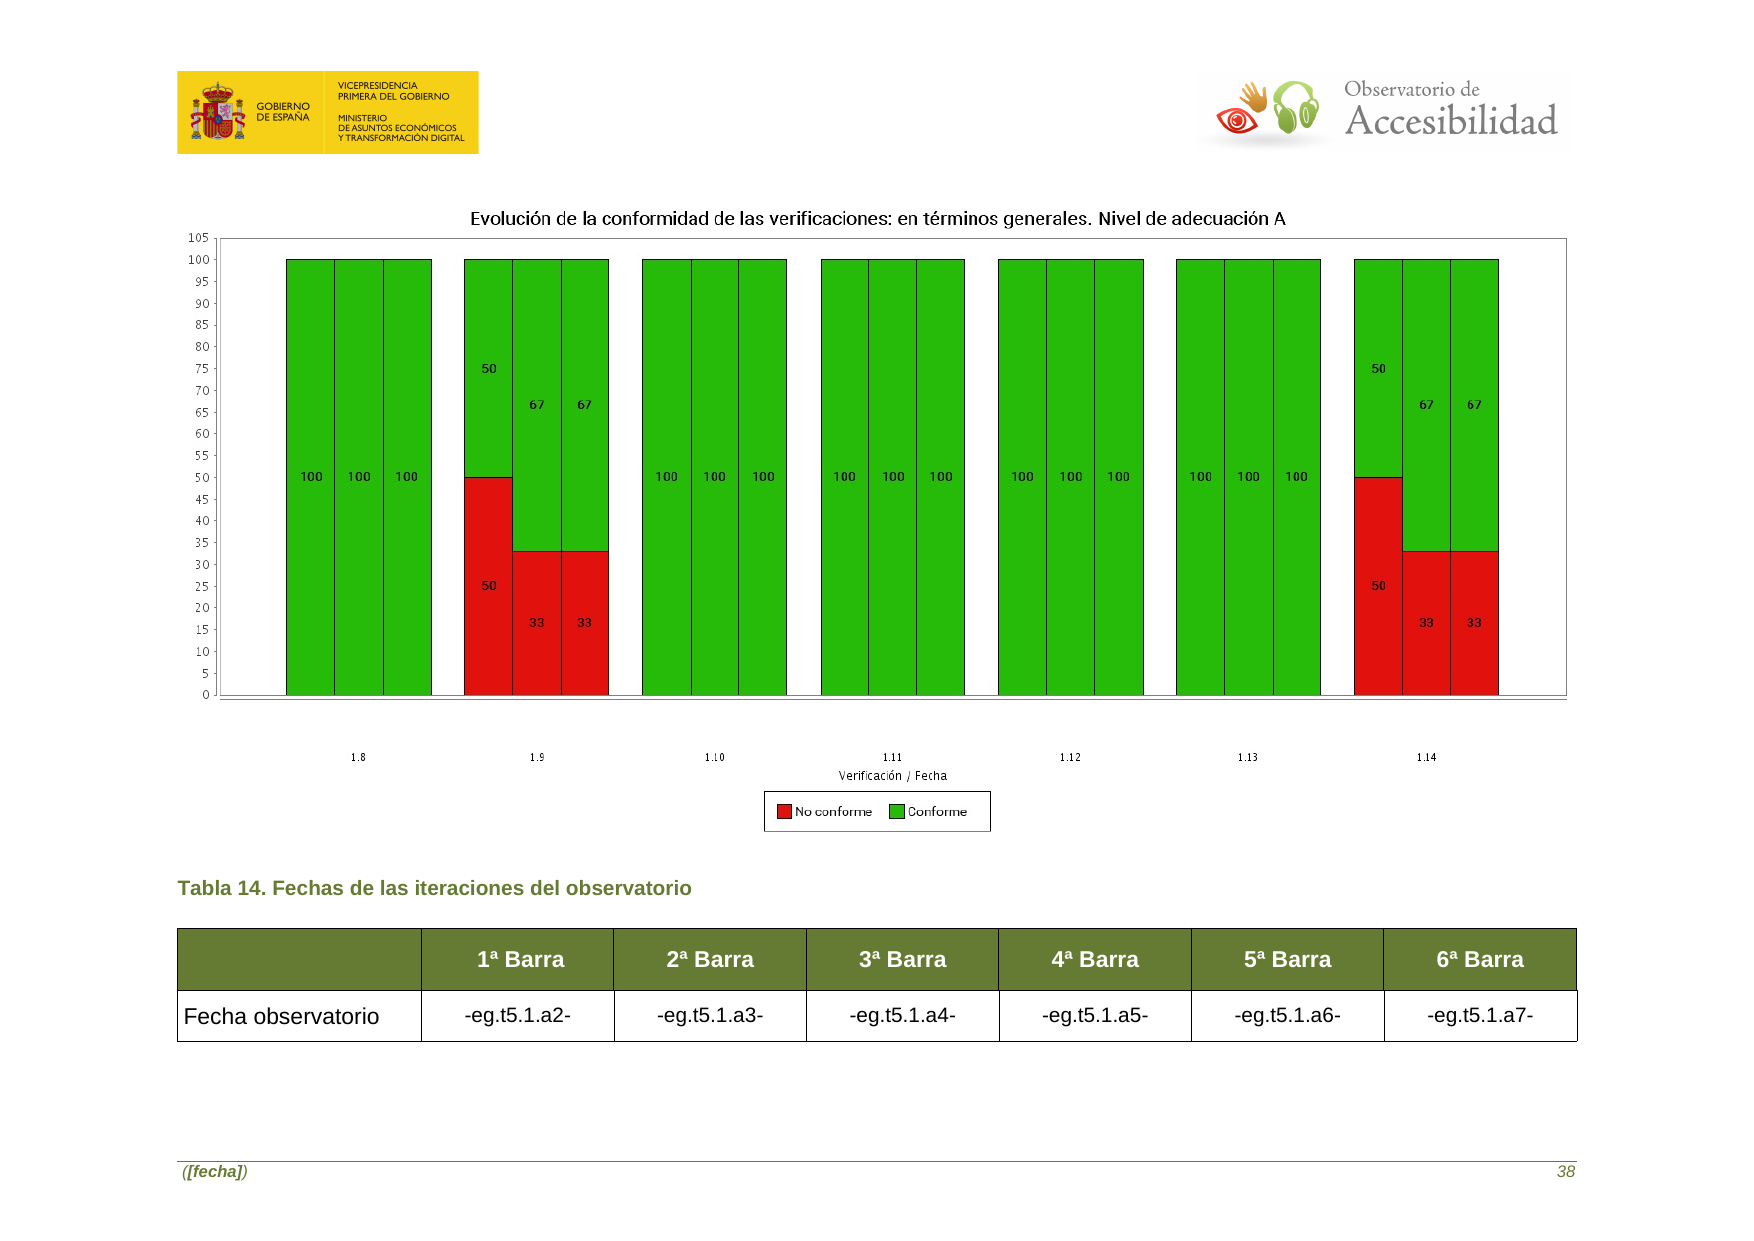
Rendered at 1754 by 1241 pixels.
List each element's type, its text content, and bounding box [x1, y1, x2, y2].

table_cell Fecha observatorio [178, 991, 421, 1041]
table_cell -eg.t5.1.a6- [1192, 991, 1384, 1041]
table_header 5ª Barra [1192, 929, 1383, 990]
text Tabla 14. Fechas de las iteraciones del observatorio [177, 876, 1577, 900]
table_header 4ª Barra [999, 929, 1191, 990]
picture [1196, 72, 1572, 154]
table_cell -eg.t5.1.a7- [1385, 991, 1577, 1041]
picture [177, 207, 1577, 832]
table_cell -eg.t5.1.a3- [615, 991, 806, 1041]
table_cell -eg.t5.1.a2- [422, 991, 614, 1041]
table_header 6ª Barra [1384, 929, 1576, 990]
table_cell -eg.t5.1.a5- [1000, 991, 1191, 1041]
table_cell -eg.t5.1.a4- [807, 991, 999, 1041]
table_header 3ª Barra [807, 929, 998, 990]
picture [177, 71, 479, 154]
table_header 2ª Barra [614, 929, 806, 990]
table_header 1ª Barra [422, 929, 613, 990]
table_header [178, 929, 421, 990]
